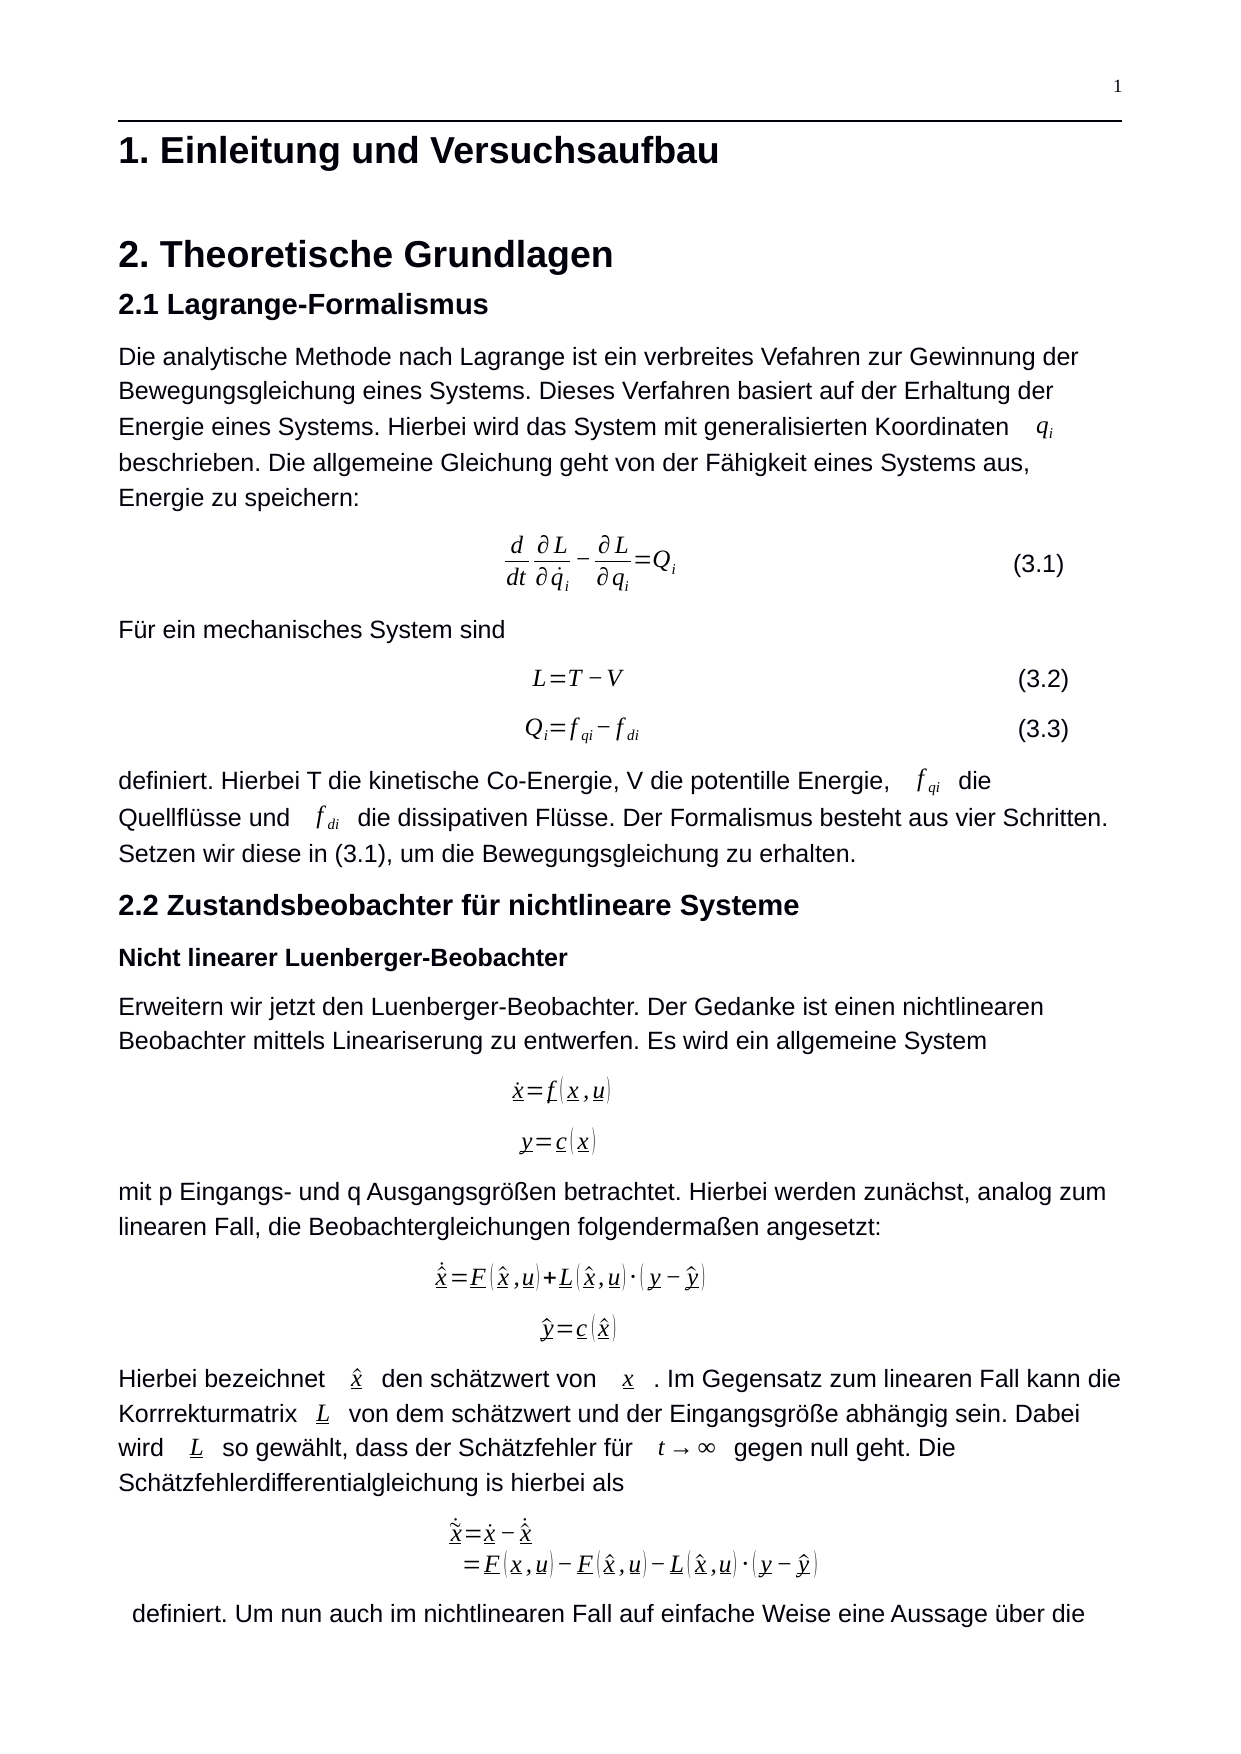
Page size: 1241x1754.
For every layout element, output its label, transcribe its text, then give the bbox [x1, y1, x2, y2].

text (3.3) [118, 713, 1122, 744]
title 1. Einleitung und Versuchsaufbau [118, 128, 1122, 171]
text Die analytische Methode nach Lagrange ist ein verbreites Vefahren zur Gewinnung der Bewegungsgleichung eines Systems. Dieses Verfahren basiert auf der Erhaltung der Energie eines Systems. Hierbei wird das System mit generalisierten Koordinaten beschrieben. Die allgemeine Gleichung geht von der Fähigkeit eines Systems aus, Energie zu speichern: [118, 342, 1122, 511]
text (3.2) [118, 664, 1122, 692]
text definiert. Hierbei T die kinetische Co-Energie, V die potentille Energie, die Quellflüsse und die dissipativen Flüsse. Der Formalismus besteht aus vier Schritten. Setzen wir diese in (3.1), um die Bewegungsgleichung zu erhalten. [118, 764, 1122, 868]
text Hierbei bezeichnet den schätzwert von . Im Gegensatz zum linearen Fall kann die Korrrekturmatrixvon dem schätzwert und der Eingangsgröße abhängig sein. Dabei wird so gewählt, dass der Schätzfehler für gegen null geht. Die Schätzfehlerdifferentialgleichung is hierbei als [118, 1364, 1122, 1496]
title 2. Theoretische Grundlagen [118, 232, 1122, 275]
text mit p Eingangs- und q Ausgangsgrößen betrachtet. Hierbei werden zunächst, analog zum linearen Fall, die Beobachtergleichungen folgendermaßen angesetzt: [118, 1177, 1122, 1241]
text Erweitern wir jetzt den Luenberger-Beobachter. Der Gedanke ist einen nichtlinearen Beobachter mittels Lineariserung zu entwerfen. Es wird ein allgemeine System [118, 992, 1122, 1055]
text definiert. Um nun auch im nichtlinearen Fall auf einfache Weise eine Aussage über die [118, 1599, 1122, 1628]
text 2.2 Zustandsbeobachter für nichtlineare Systeme [118, 888, 1122, 921]
text (3.1) [118, 532, 1122, 594]
text 2.1 Lagrange-Formalismus [118, 287, 1122, 321]
text Nicht linearer Luenberger-Beobachter [118, 943, 1122, 971]
text Für ein mechanisches System sind [118, 614, 1122, 643]
